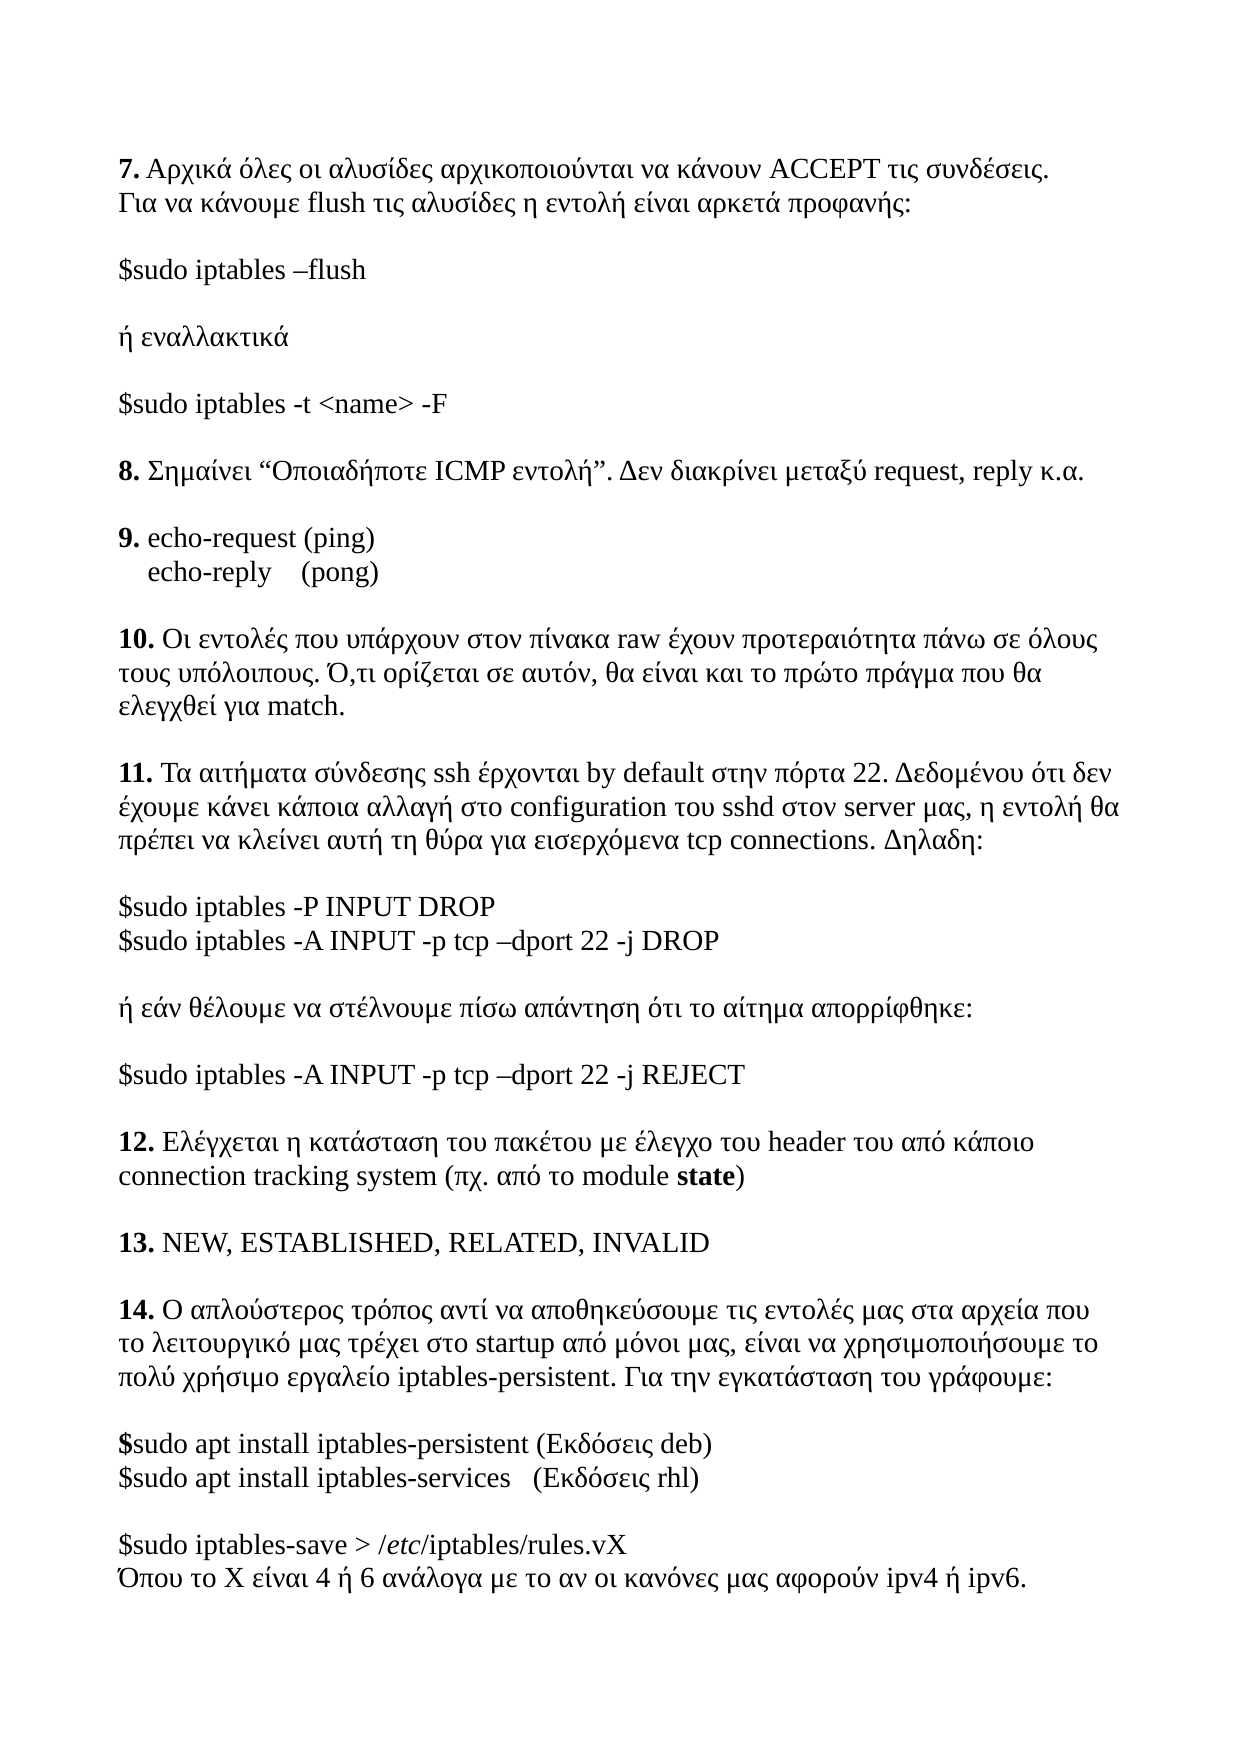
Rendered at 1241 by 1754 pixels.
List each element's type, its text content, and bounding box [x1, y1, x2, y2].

text ή εάν θέλουμε να στέλνουμε πίσω απάντηση ότι το αίτημα απορρίφθηκε: [118, 990, 1122, 1024]
text 11. Τα αιτήματα σύνδεσης ssh έρχονται by default στην πόρτα 22. Δεδομένου ότι δεν έχουμε κάνει κάποια αλλαγή στο configuration του sshd στον server μας, η εντολή θα πρέπει να κλείνει αυτή τη θύρα για εισερχόμενα tcp connections. Δηλαδη: [118, 755, 1122, 856]
text 14. Ο απλούστερος τρόπος αντί να αποθηκεύσουμε τις εντολές μας στα αρχεία που το λειτουργικό μας τρέχει στο startup από μόνοι μας, είναι να χρησιμοποιήσουμε το πολύ χρήσιμο εργαλείο iptables-persistent. Για την εγκατάσταση του γράφουμε: [118, 1292, 1122, 1393]
text echo-reply (pong) [118, 554, 1122, 588]
text $sudo iptables -t <name> -F [118, 386, 1122, 420]
text $sudo apt install iptables-persistent (Εκδόσεις deb) [118, 1426, 1122, 1460]
text $sudo iptables -A INPUT -p tcp –dport 22 -j DROP [118, 923, 1122, 957]
text Για να κάνουμε flush τις αλυσίδες η εντολή είναι αρκετά προφανής: [118, 185, 1122, 219]
text $sudo iptables -A INPUT -p tcp –dport 22 -j REJECT [118, 1057, 1122, 1091]
text $sudo apt install iptables-services (Εκδόσεις rhl) [118, 1460, 1122, 1493]
text 8. Σημαίνει “Οποιαδήποτε ICMP εντολή”. Δεν διακρίνει μεταξύ request, reply κ.α. [118, 453, 1122, 487]
text Όπου το Χ είναι 4 ή 6 ανάλογα με το αν οι κανόνες μας αφορούν ipv4 ή ipv6. [118, 1560, 1122, 1594]
text 10. Οι εντολές που υπάρχουν στον πίνακα raw έχουν προτεραιότητα πάνω σε όλους τους υπόλοιπους. Ό,τι ορίζεται σε αυτόν, θα είναι και το πρώτο πράγμα που θα ελεγχθεί για match. [118, 621, 1122, 722]
text $sudo iptables-save > /etc/iptables/rules.vΧ [118, 1527, 1122, 1560]
text 13. NEW, ESTABLISHED, RELATED, INVALID [118, 1225, 1122, 1258]
text $sudo iptables –flush [118, 252, 1122, 286]
text 9. echo-request (ping) [118, 521, 1122, 554]
text 12. Ελέγχεται η κατάσταση του πακέτου με έλεγχο του header του από κάποιο connection tracking system (πχ. από το module state) [118, 1124, 1122, 1191]
text 7. Αρχικά όλες οι αλυσίδες αρχικοποιούνται να κάνουν ACCEPT τις συνδέσεις. [118, 152, 1122, 185]
text $sudo iptables -P INPUT DROP [118, 889, 1122, 923]
text ή εναλλακτικά [118, 319, 1122, 353]
